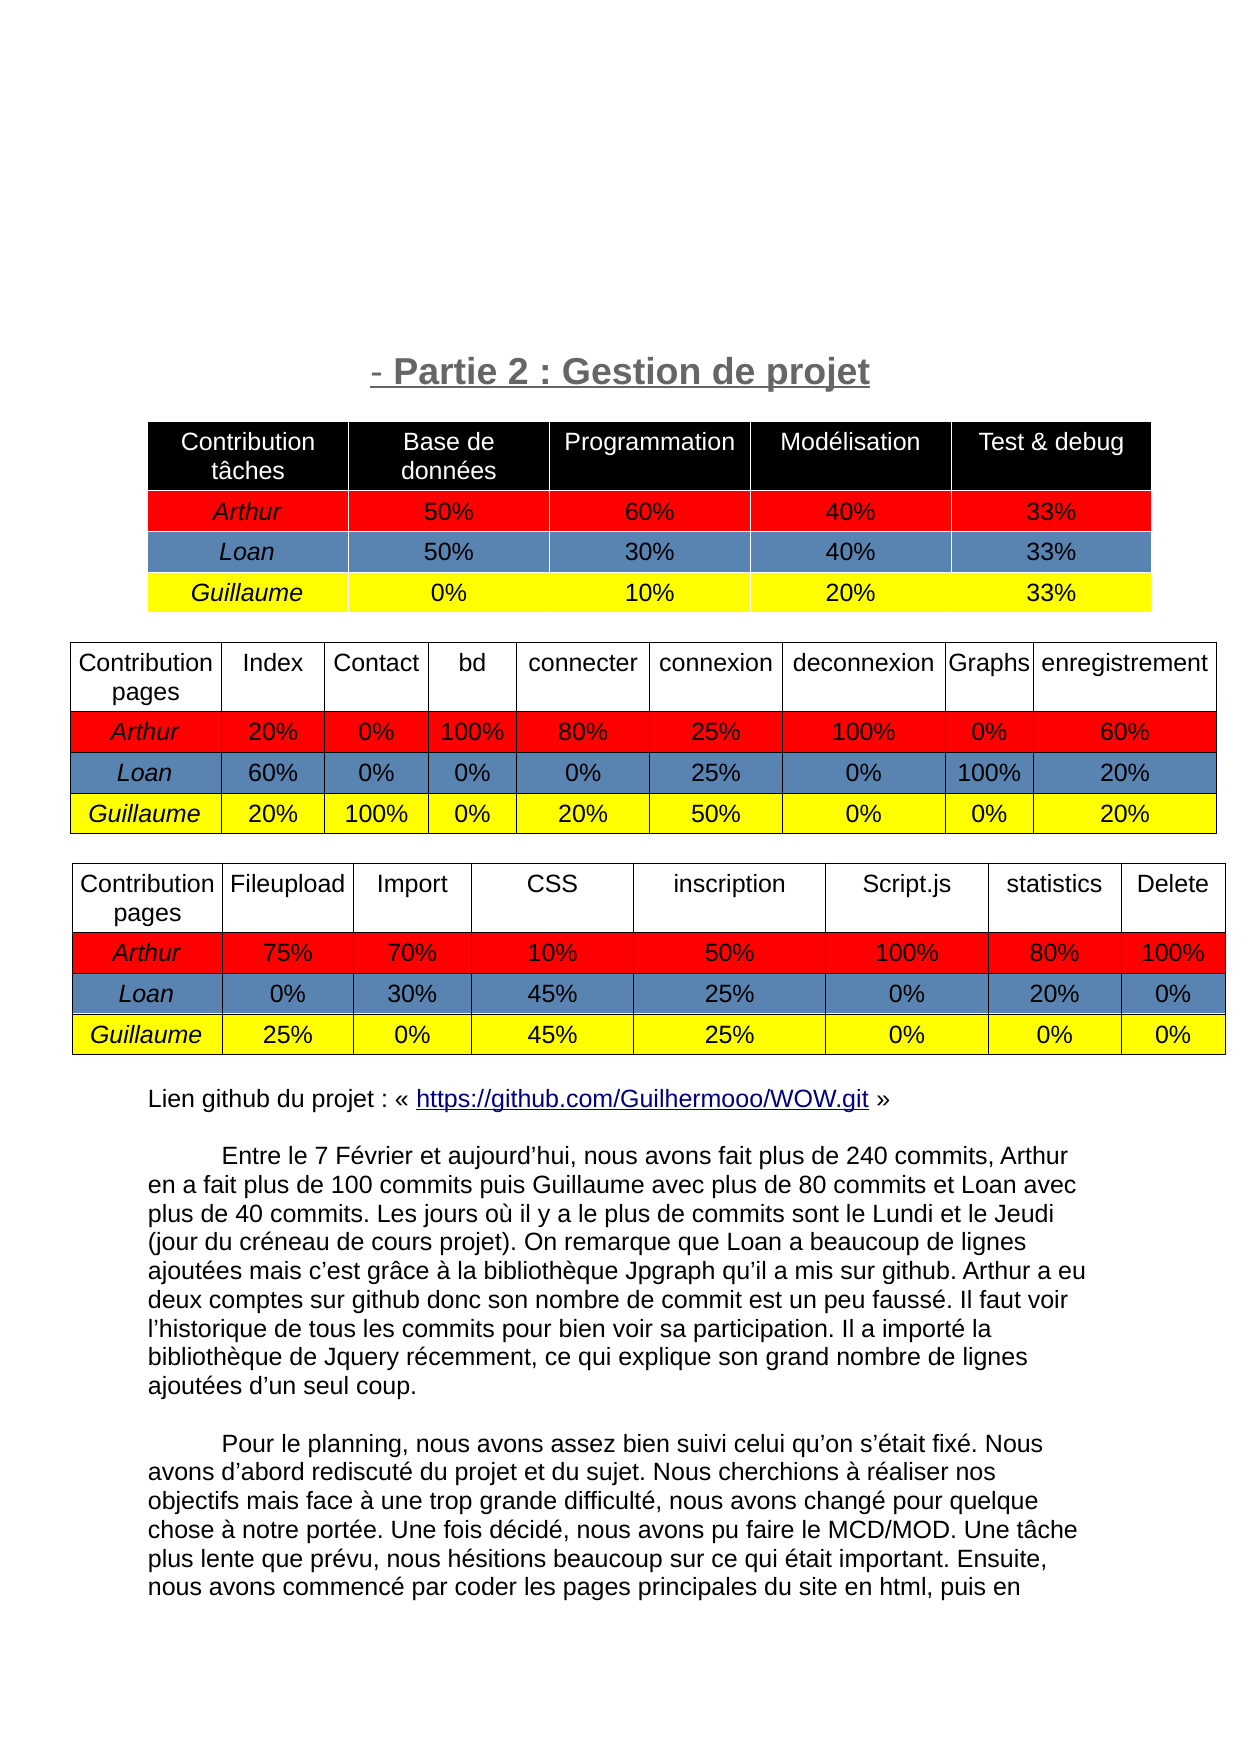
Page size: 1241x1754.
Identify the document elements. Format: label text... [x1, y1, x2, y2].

text - Partie 2 : Gestion de projet [148, 349, 1093, 392]
text Entre le 7 Février et aujourd’hui, nous avons fait plus de 240 commits, Arthur en a fait plus de 100 commits puis Guillaume avec plus de 80 commits et Loan avec plus de 40 commits. Les jours où il y a le plus de commits sont le Lundi et le Jeudi (jour du créneau de cours projet). On remarque que Loan a beaucoup de lignes ajoutées mais c’est grâce à la bibliothèque Jpgraph qu’il a mis sur github. Arthur a eu deux comptes sur github donc son nombre de commit est un peu faussé. Il faut voir l’historique de tous les commits pour bien voir sa participation. Il a importé la bibliothèque de Jquery récemment, ce qui explique son grand nombre de lignes ajoutées d’un seul coup. [148, 1141, 1093, 1400]
table_cell 20% [1034, 753, 1216, 793]
table_cell 70% [354, 933, 471, 973]
table_header Contribution pages [73, 864, 222, 932]
text Lien github du projet : « https://github.com/Guilhermooo/WOW.git » [148, 1083, 1093, 1112]
table_cell 0% [946, 712, 1033, 752]
table_cell 60% [1034, 712, 1216, 752]
table_cell Loan [73, 974, 222, 1013]
table_cell 0% [783, 753, 945, 793]
table_cell 0% [349, 573, 549, 612]
table_cell Guillaume [148, 573, 348, 612]
table_cell 100% [946, 753, 1033, 793]
table_cell 45% [472, 974, 633, 1013]
table_cell 33% [952, 491, 1151, 531]
table_cell 0% [783, 794, 945, 833]
table_cell 0% [517, 753, 649, 793]
table_header Base de données [349, 422, 549, 490]
table_cell 0% [223, 974, 353, 1013]
table_cell Guillaume [73, 1015, 222, 1054]
table_header Import [354, 864, 471, 932]
table_cell 20% [222, 794, 324, 833]
table_cell 33% [952, 573, 1151, 612]
table_cell 10% [550, 573, 750, 612]
table_header statistics [989, 864, 1121, 932]
table_cell 100% [783, 712, 945, 752]
table_cell 0% [989, 1015, 1121, 1054]
table_header bd [429, 643, 516, 711]
table_cell 50% [349, 532, 549, 572]
table_header Delete [1122, 864, 1225, 932]
table_cell Guillaume [71, 794, 221, 833]
table_cell Loan [71, 753, 221, 793]
table_header connexion [650, 643, 782, 711]
table_cell 100% [826, 933, 988, 973]
table_cell 0% [354, 1015, 471, 1054]
table_cell 10% [472, 933, 633, 973]
table_header Contribution pages [71, 643, 221, 711]
table_header Script.js [826, 864, 988, 932]
table_cell 60% [222, 753, 324, 793]
table_cell Arthur [148, 491, 348, 531]
table_cell 80% [517, 712, 649, 752]
table_cell 50% [349, 491, 549, 531]
table_header deconnexion [783, 643, 945, 711]
table_cell 25% [634, 1015, 825, 1054]
table_cell Arthur [71, 712, 221, 752]
table_header inscription [634, 864, 825, 932]
table_cell 75% [223, 933, 353, 973]
table_cell 0% [1122, 1015, 1225, 1054]
table_header connecter [517, 643, 649, 711]
table_cell 100% [429, 712, 516, 752]
table_cell 30% [354, 974, 471, 1013]
table_header Programmation [550, 422, 750, 490]
table_cell Loan [148, 532, 348, 572]
table_cell 60% [550, 491, 750, 531]
table_header enregistrement [1034, 643, 1216, 711]
table_cell 33% [952, 532, 1151, 572]
table_cell 20% [989, 974, 1121, 1013]
table_header Graphs [946, 643, 1033, 711]
table_cell 40% [751, 491, 951, 531]
table_header Modélisation [751, 422, 951, 490]
table_cell 0% [826, 1015, 988, 1054]
table_cell 0% [826, 974, 988, 1013]
table_cell 0% [325, 753, 428, 793]
table_header CSS [472, 864, 633, 932]
table_header Test & debug [952, 422, 1151, 490]
table_cell 0% [1122, 974, 1225, 1013]
table_header Contribution tâches [148, 422, 348, 490]
table_cell 25% [650, 712, 782, 752]
table_cell Arthur [73, 933, 222, 973]
table_cell 45% [472, 1015, 633, 1054]
table_cell 40% [751, 532, 951, 572]
table_cell 50% [634, 933, 825, 973]
table_cell 50% [650, 794, 782, 833]
table_cell 80% [989, 933, 1121, 973]
table_header Fileupload [223, 864, 353, 932]
table_header Index [222, 643, 324, 711]
table_cell 20% [751, 573, 951, 612]
table_cell 25% [634, 974, 825, 1013]
table_cell 20% [1034, 794, 1216, 833]
table_cell 20% [222, 712, 324, 752]
table_header Contact [325, 643, 428, 711]
table_cell 20% [517, 794, 649, 833]
table_cell 0% [429, 794, 516, 833]
table_cell 30% [550, 532, 750, 572]
table_cell 0% [325, 712, 428, 752]
table_cell 100% [1122, 933, 1225, 973]
table_cell 0% [946, 794, 1033, 833]
table_cell 25% [650, 753, 782, 793]
table_cell 25% [223, 1015, 353, 1054]
text Pour le planning, nous avons assez bien suivi celui qu’on s’était fixé. Nous avons d’abord rediscuté du projet et du sujet. Nous cherchions à réaliser nos objectifs mais face à une trop grande difficulté, nous avons changé pour quelque chose à notre portée. Une fois décidé, nous avons pu faire le MCD/MOD. Une tâche plus lente que prévu, nous hésitions beaucoup sur ce qui était important. Ensuite, nous avons commencé par coder les pages principales du site en html, puis en [148, 1428, 1093, 1601]
table_cell 100% [325, 794, 428, 833]
table_cell 0% [429, 753, 516, 793]
